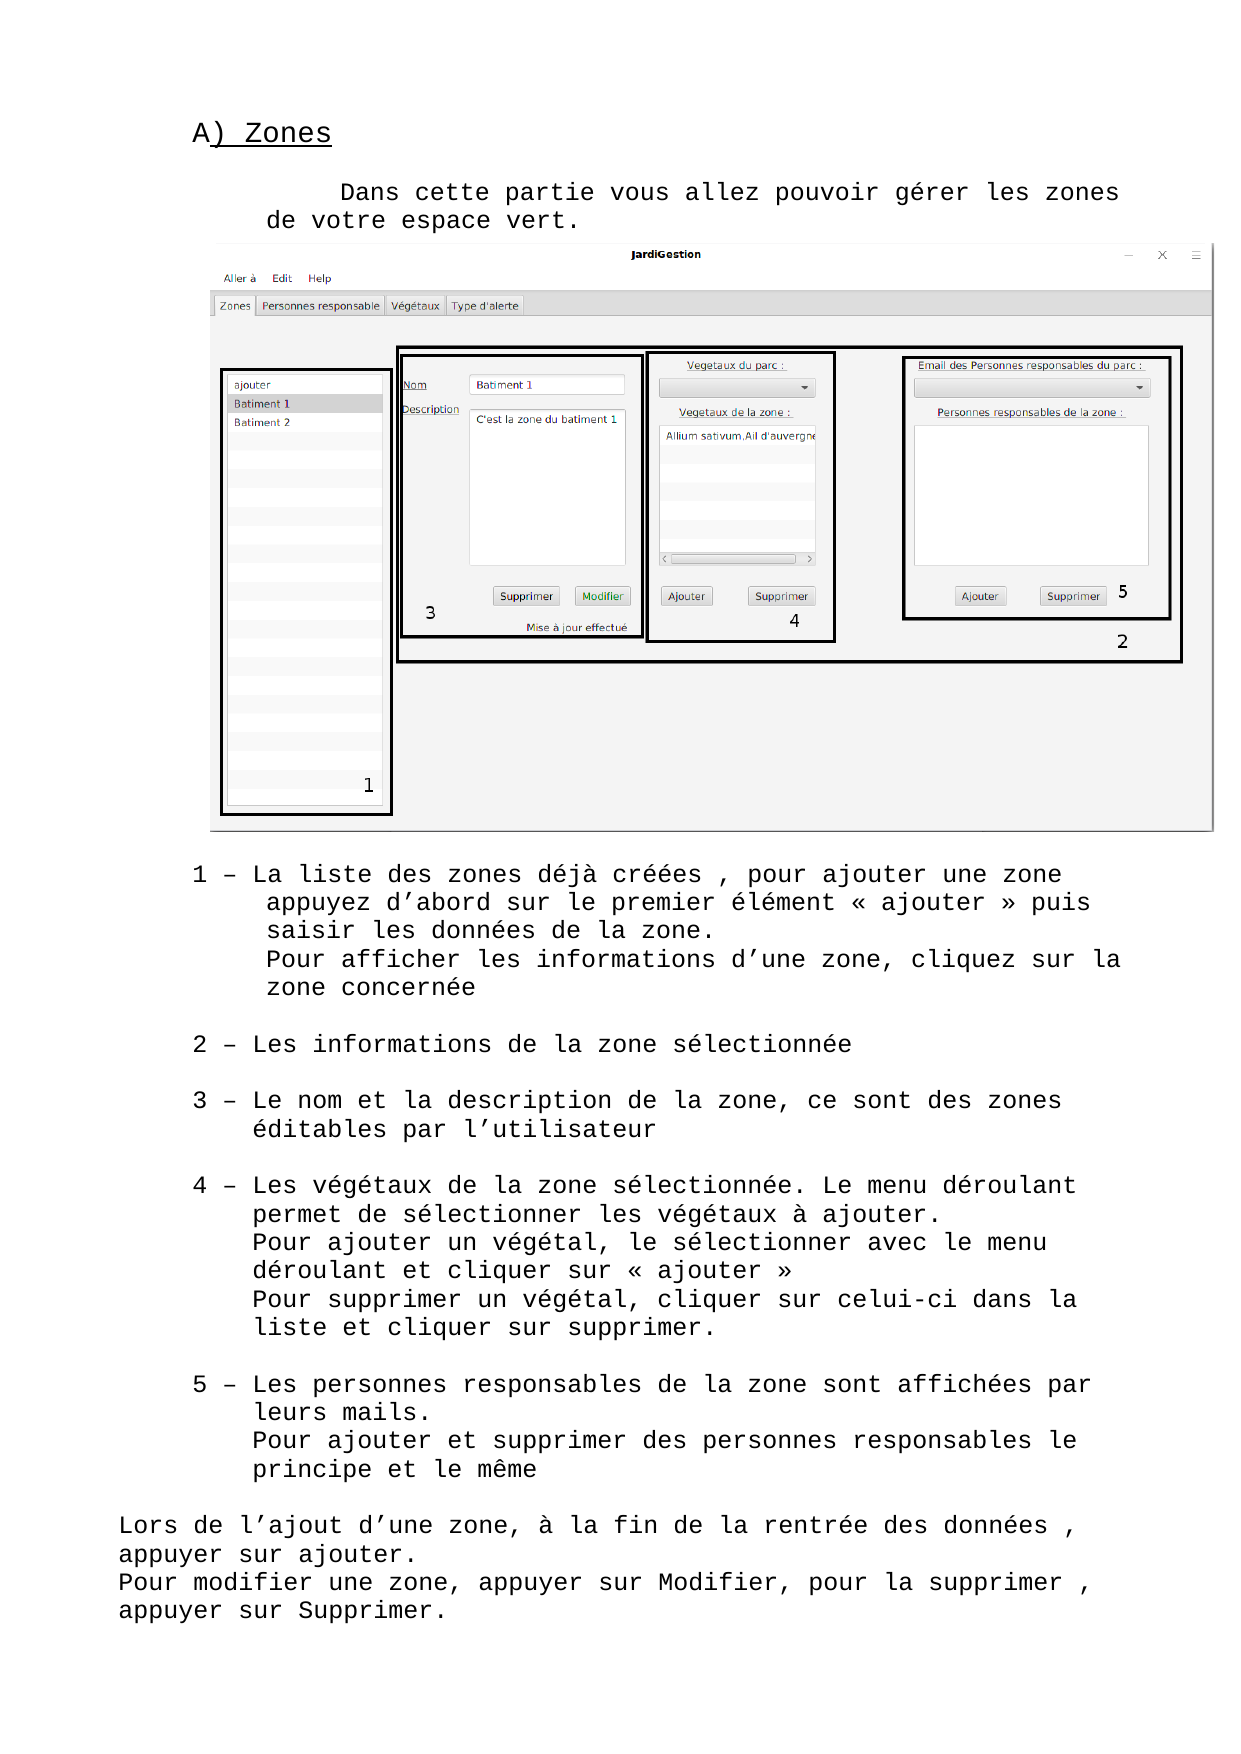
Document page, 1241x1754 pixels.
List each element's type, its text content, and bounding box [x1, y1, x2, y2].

text Lors de l’ajout d’une zone, à la fin de la rentrée des données , appuyer sur ajouter. [118, 1513, 1122, 1570]
text Pour supprimer un végétal, cliquer sur celui-ci dans la liste et cliquer sur supprimer. [118, 1286, 1122, 1343]
text 2 – Les informations de la zone sélectionnée [118, 1031, 1122, 1060]
text 4 – Les végétaux de la zone sélectionnée. Le menu déroulant permet de sélectionner les végétaux à ajouter. [118, 1173, 1122, 1230]
text Pour afficher les informations d’une zone, cliquez sur la zone concernée [118, 946, 1122, 1003]
text Pour ajouter un végétal, le sélectionner avec le menu déroulant et cliquer sur « ajouter » [118, 1230, 1122, 1286]
text 3 – Le nom et la description de la zone, ce sont des zones éditables par l’utilisateur [118, 1088, 1122, 1145]
text Pour ajouter et supprimer des personnes responsables le principe et le même [118, 1428, 1122, 1485]
text A) Zones [118, 118, 1122, 151]
text 1 – La liste des zones déjà créées , pour ajouter une zone appuyez d’abord sur le premier élément « ajouter » puis saisir les données de la zone. [118, 861, 1122, 946]
text 5 – Les personnes responsables de la zone sont affichées par leurs mails. [118, 1371, 1122, 1428]
text Dans cette partie vous allez pouvoir gérer les zones de votre espace vert. [118, 179, 1122, 236]
picture [210, 242, 1215, 833]
text Pour modifier une zone, appuyer sur Modifier, pour la supprimer , appuyer sur Supprimer. [118, 1570, 1122, 1626]
